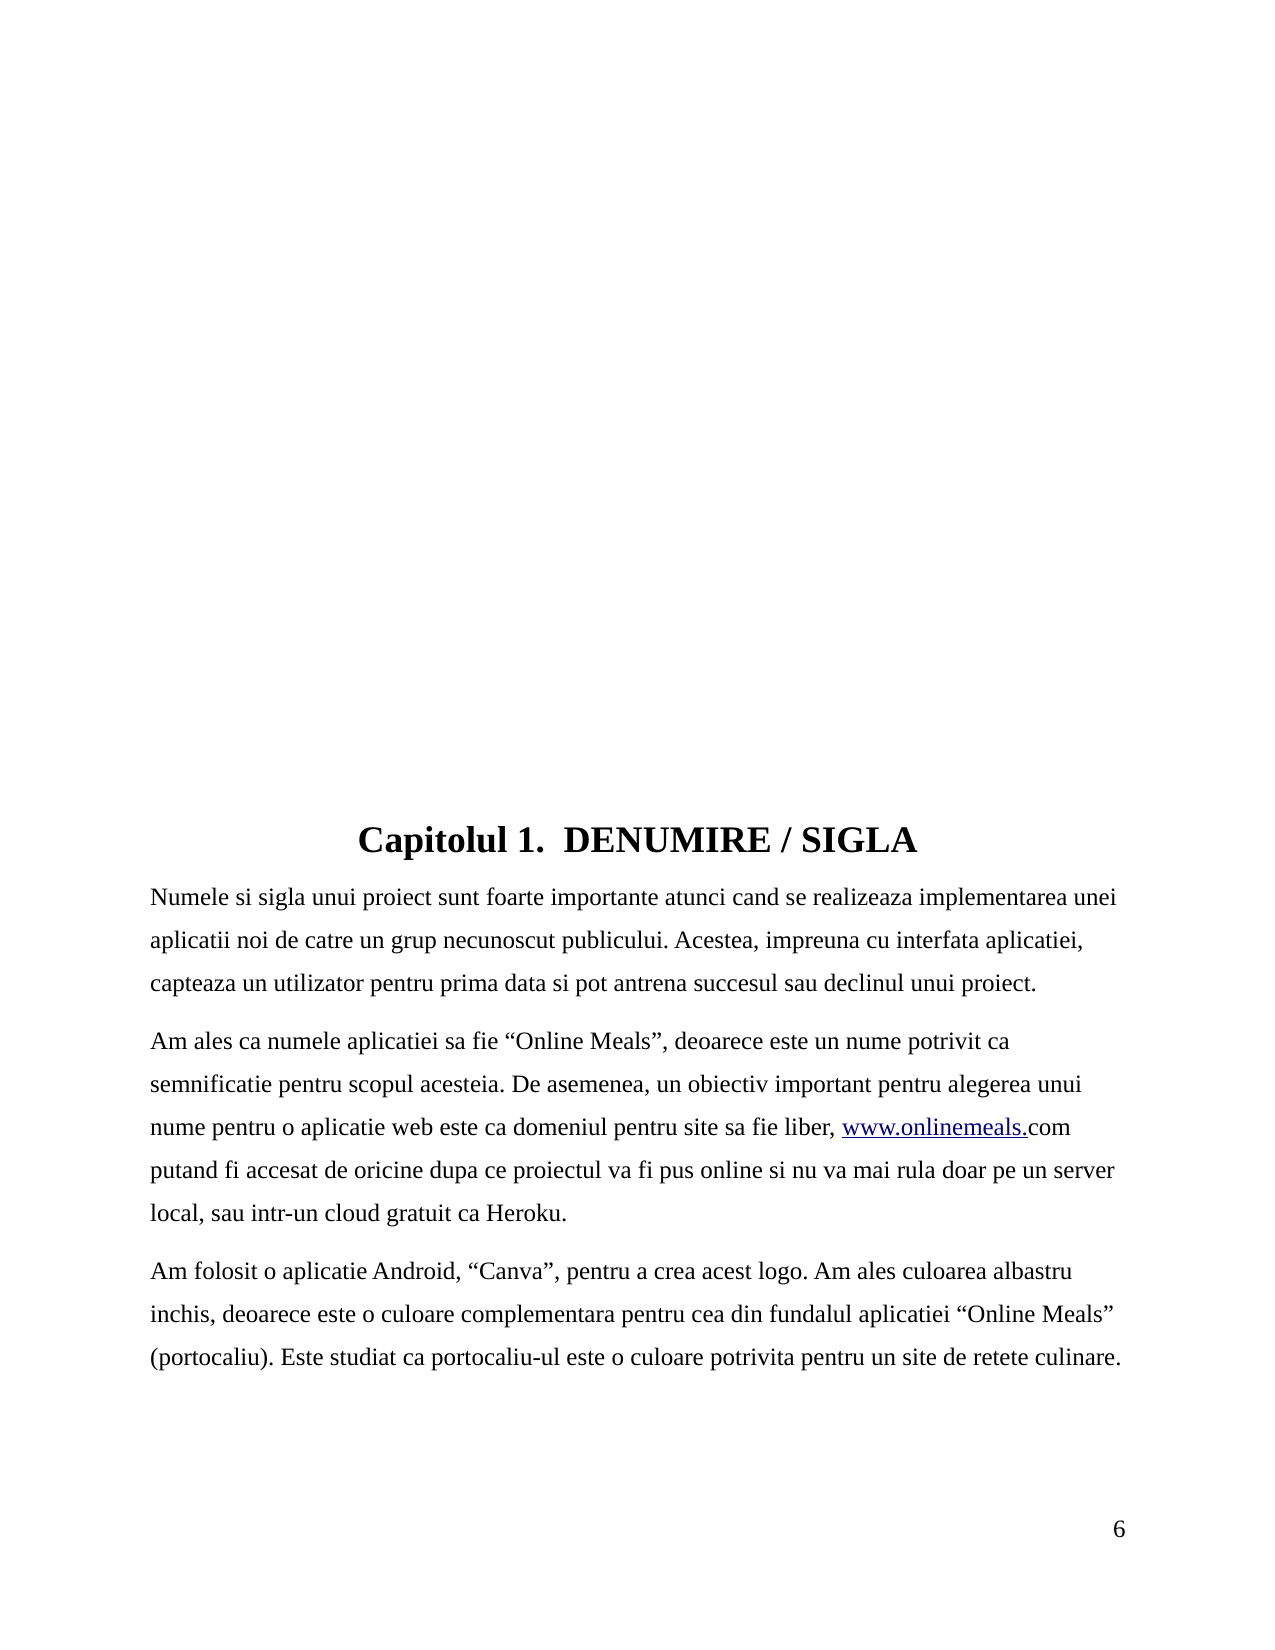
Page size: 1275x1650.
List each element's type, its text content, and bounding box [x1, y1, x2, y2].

text Am folosit o aplicatie Android, “Canva”, pentru a crea acest logo. Am ales culoarea albastru inchis, deoarece este o culoare complementara pentru cea din fundalul aplicatiei “Online Meals” (portocaliu). Este studiat ca portocaliu-ul este o culoare potrivita pentru un site de retete culinare. [150, 1256, 1125, 1371]
subtitle Capitolul 1. DENUMIRE / SIGLA [150, 817, 1125, 860]
text Numele si sigla unui proiect sunt foarte importante atunci cand se realizeaza implementarea unei aplicatii noi de catre un grup necunoscut publicului. Acestea, impreuna cu interfata aplicatiei, capteaza un utilizator pentru prima data si pot antrena succesul sau declinul unui proiect. [150, 882, 1125, 997]
text Am ales ca numele aplicatiei sa fie “Online Meals”, deoarece este un nume potrivit ca semnificatie pentru scopul acesteia. De asemenea, un obiectiv important pentru alegerea unui nume pentru o aplicatie web este ca domeniul pentru site sa fie liber, www.onlinemeals.com putand fi accesat de oricine dupa ce proiectul va fi pus online si nu va mai rula doar pe un server local, sau intr-un cloud gratuit ca Heroku. [150, 1026, 1125, 1227]
